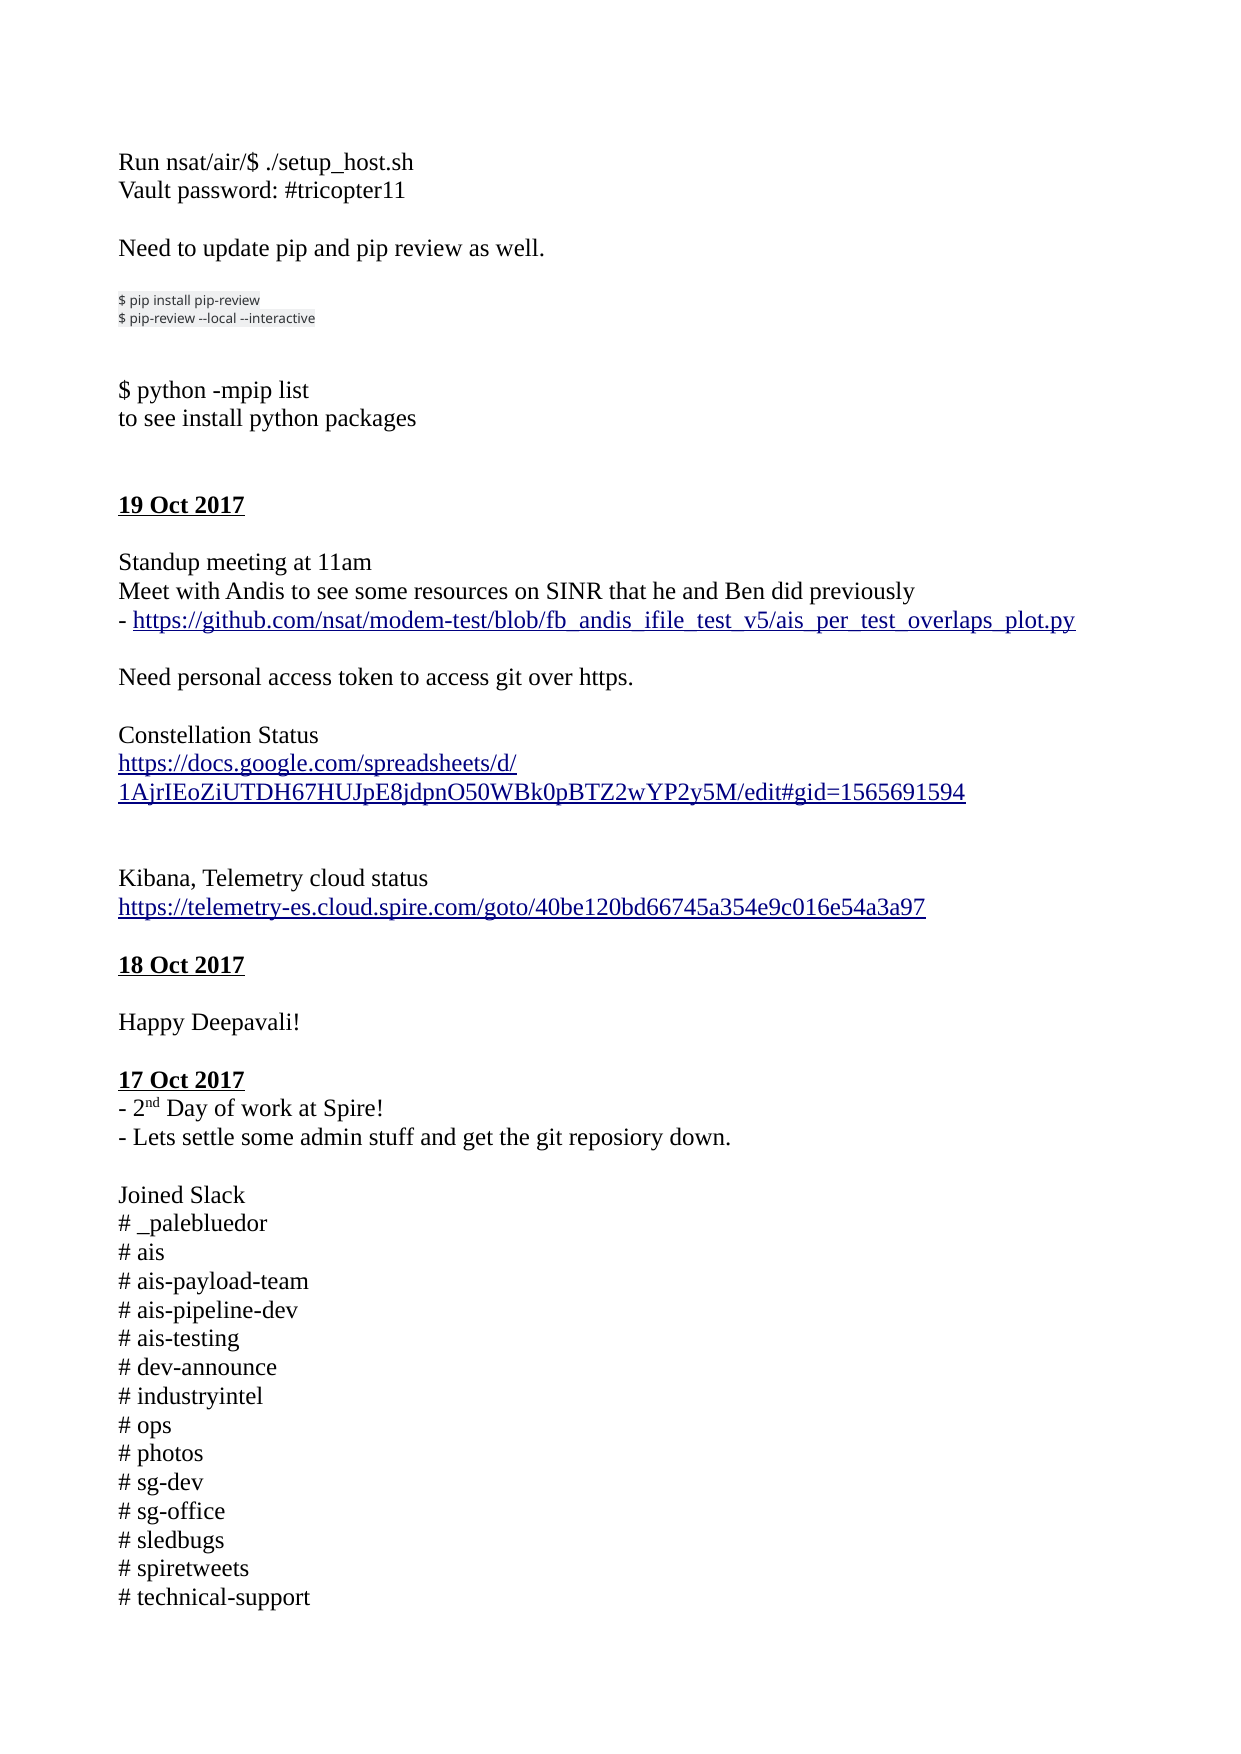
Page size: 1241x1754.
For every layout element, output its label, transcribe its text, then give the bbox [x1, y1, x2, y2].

text # _palebluedor [118, 1208, 1122, 1237]
text - 2nd Day of work at Spire! [118, 1093, 1122, 1122]
text - https://github.com/nsat/modem-test/blob/fb_andis_ifile_test_v5/ais_per_test_overlaps_plot.py [118, 605, 1122, 633]
text 19 Oct 2017 [118, 490, 1122, 518]
text Need to update pip and pip review as well. [118, 233, 1122, 262]
text # ais-testing [118, 1323, 1122, 1352]
text Run nsat/air/$ ./setup_host.sh [118, 147, 1122, 176]
text $ pip install pip-review [118, 291, 1122, 309]
text Kibana, Telemetry cloud status [118, 863, 1122, 892]
text # sg-office [118, 1496, 1122, 1525]
text # spiretweets [118, 1553, 1122, 1582]
text # ais-payload-team [118, 1266, 1122, 1295]
text # technical-support [118, 1582, 1122, 1611]
text # sledbugs [118, 1525, 1122, 1553]
text 18 Oct 2017 [118, 950, 1122, 978]
text # industryintel [118, 1381, 1122, 1410]
text Vault password: #tricopter11 [118, 176, 1122, 204]
text # ops [118, 1410, 1122, 1438]
text Happy Deepavali! [118, 1007, 1122, 1036]
text Need personal access token to access git over https. [118, 662, 1122, 691]
text https://docs.google.com/spreadsheets/d/1AjrIEoZiUTDH67HUJpE8jdpnO50WBk0pBTZ2wYP2y5M/edit#gid=1565691594 [118, 748, 1122, 806]
text # ais [118, 1237, 1122, 1266]
text # dev-announce [118, 1352, 1122, 1381]
text https://telemetry-es.cloud.spire.com/goto/40be120bd66745a354e9c016e54a3a97 [118, 892, 1122, 921]
text Constellation Status [118, 720, 1122, 748]
text # sg-dev [118, 1467, 1122, 1496]
text Joined Slack [118, 1180, 1122, 1208]
text Standup meeting at 11am [118, 547, 1122, 576]
text - Lets settle some admin stuff and get the git reposiory down. [118, 1122, 1122, 1151]
text # ais-pipeline-dev [118, 1295, 1122, 1323]
text Meet with Andis to see some resources on SINR that he and Ben did previously [118, 576, 1122, 605]
text to see install python packages [118, 403, 1122, 432]
text $ python -mpip list [118, 375, 1122, 403]
text $ pip-review --local --interactive [118, 309, 1122, 327]
text 17 Oct 2017 [118, 1065, 1122, 1093]
text # photos [118, 1438, 1122, 1467]
